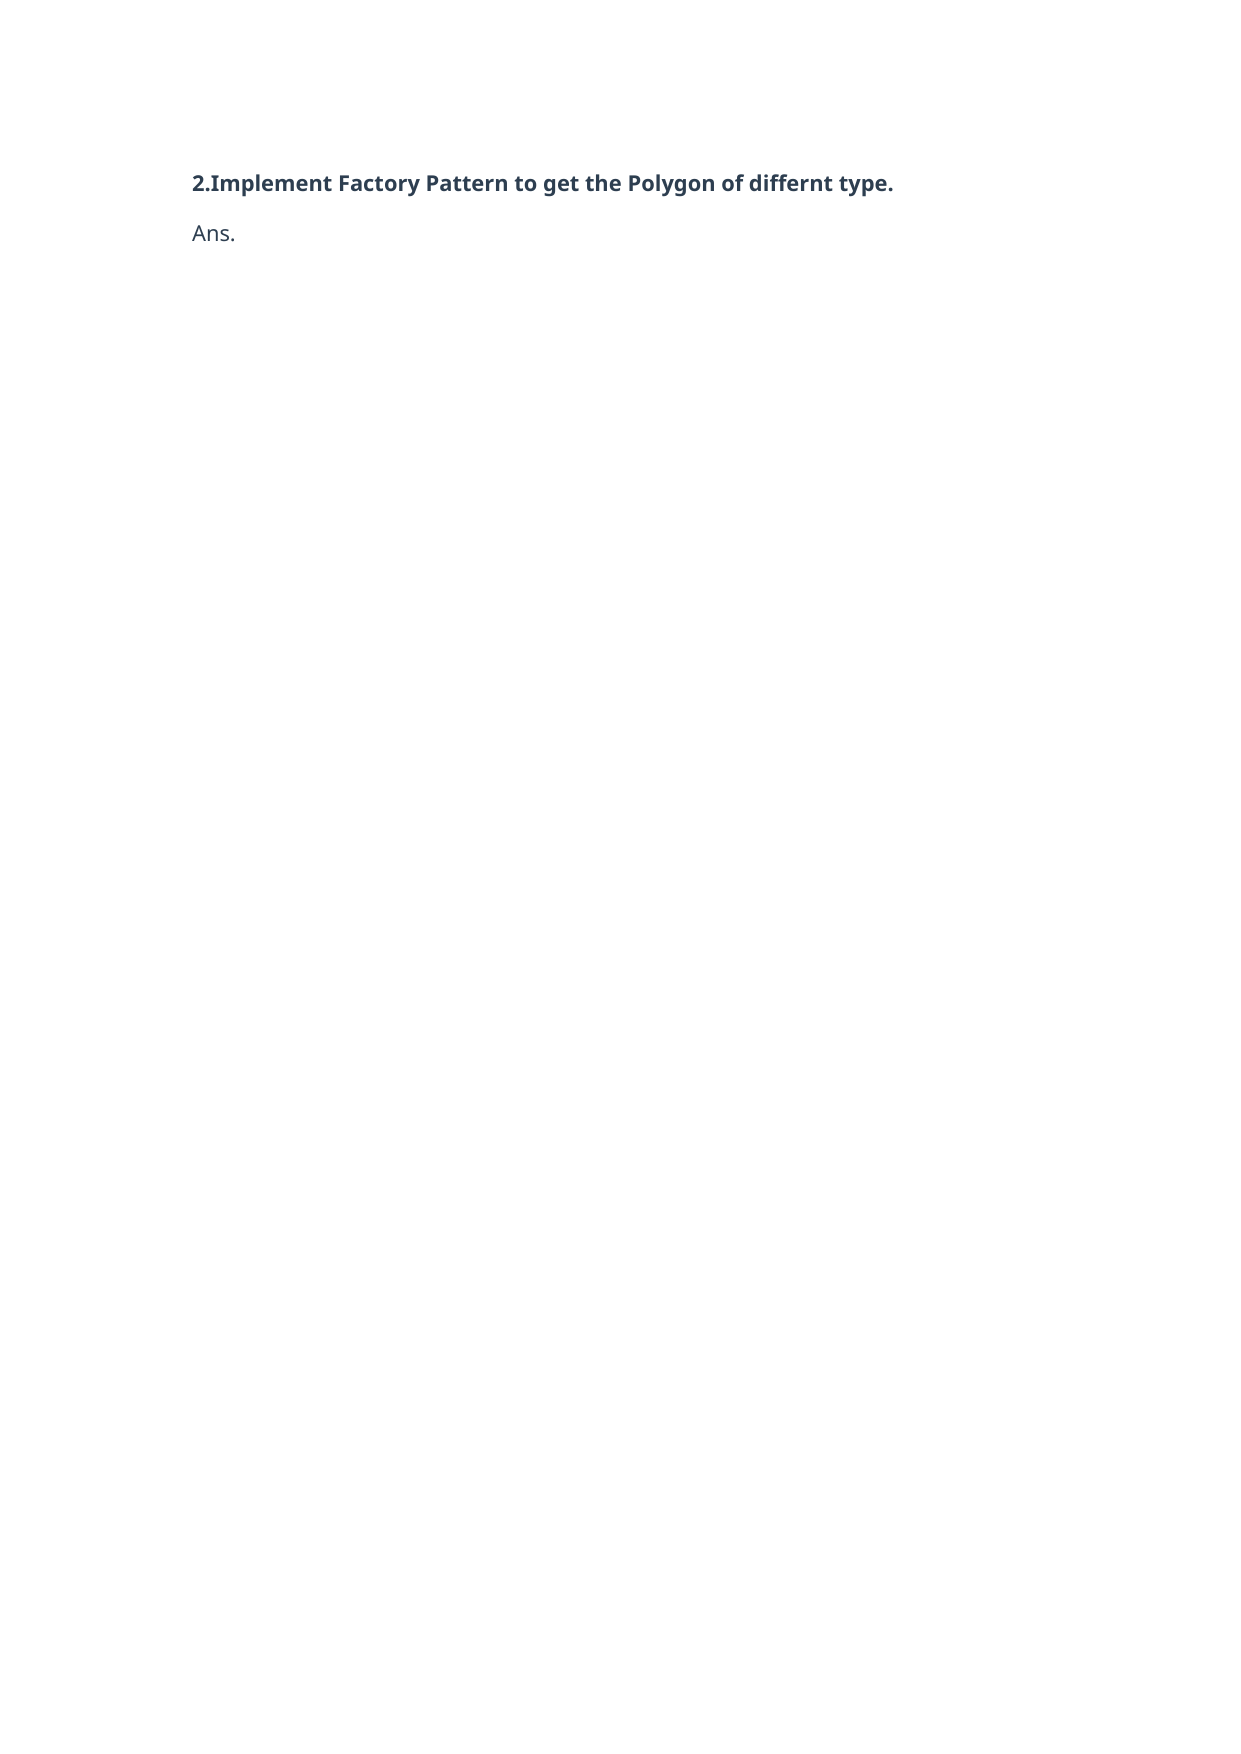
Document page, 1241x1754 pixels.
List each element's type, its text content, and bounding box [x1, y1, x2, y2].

list Ans. [118, 218, 1122, 247]
list Implement Factory Pattern to get the Polygon of differnt type. [118, 168, 1122, 198]
